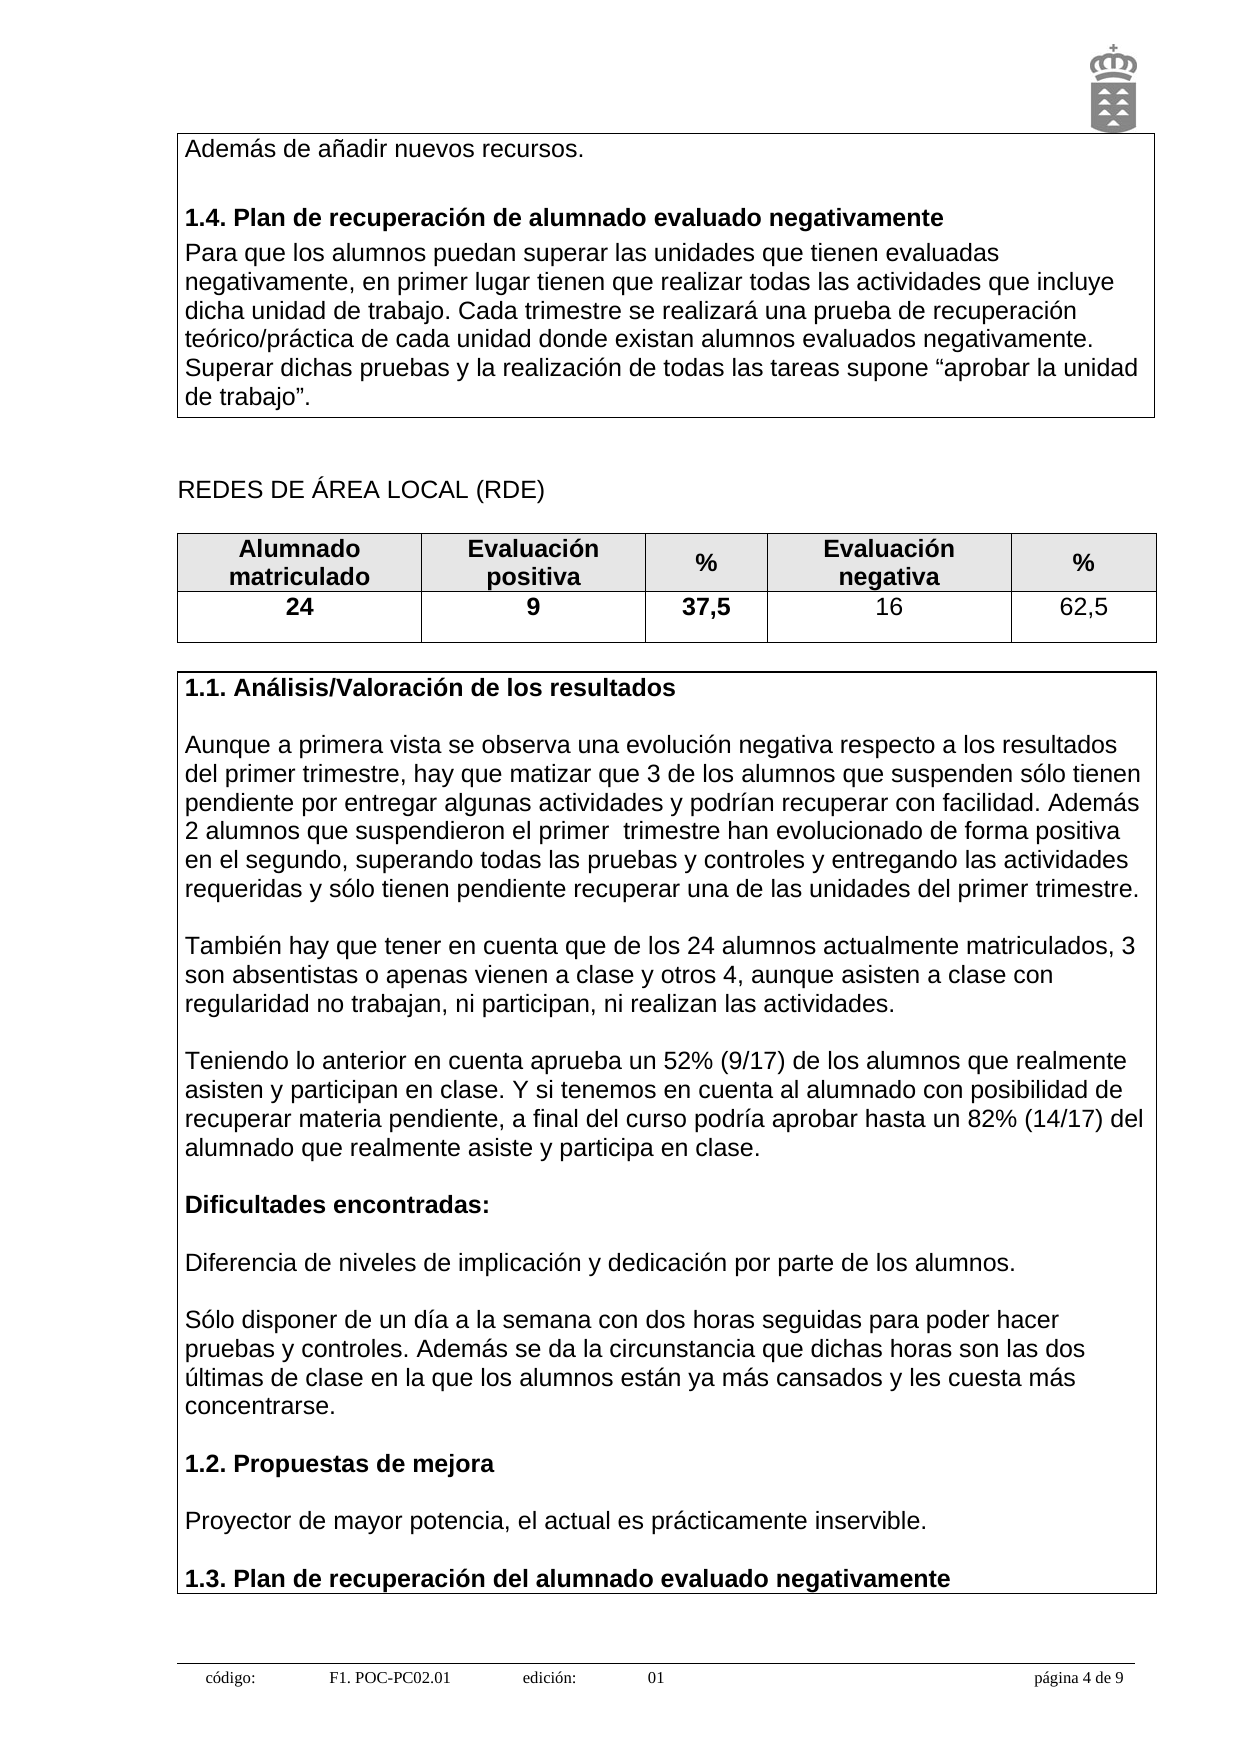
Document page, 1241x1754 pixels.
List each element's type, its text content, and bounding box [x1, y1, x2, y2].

table_header Evaluación positiva [422, 534, 645, 591]
table_header Alumnado matriculado [178, 534, 421, 591]
table_header % [646, 534, 767, 591]
table_header Además de añadir nuevos recursos. 1.4. Plan de recuperación de alumnado evaluado negativamente Para que los alumnos puedan superar las unidades que tienen evaluadas negativamente, en primer lugar tienen que realizar todas las actividades que incluye dicha unidad de trabajo. Cada trimestre se realizará una prueba de recuperación teórico/práctica de cada unidad donde existan alumnos evaluados negativamente. Superar dichas pruebas y la realización de todas las tareas supone “aprobar la unidad de trabajo”. [178, 134, 1154, 417]
picture [1090, 44, 1137, 133]
text REDES DE ÁREA LOCAL (RDE) [177, 475, 1137, 504]
table_cell 16 [768, 592, 1011, 642]
table_header Evaluación negativa [768, 534, 1011, 591]
table_header 1.1. Análisis/Valoración de los resultados Aunque a primera vista se observa una evolución negativa respecto a los resultados del primer trimestre, hay que matizar que 3 de los alumnos que suspenden sólo tienen pendiente por entregar algunas actividades y podrían recuperar con facilidad. Además 2 alumnos que suspendieron el primer trimestre han evolucionado de forma positiva en el segundo, superando todas las pruebas y controles y entregando las actividades requeridas y sólo tienen pendiente recuperar una de las unidades del primer trimestre. También hay que tener en cuenta que de los 24 alumnos actualmente matriculados, 3 son absentistas o apenas vienen a clase y otros 4, aunque asisten a clase con regularidad no trabajan, ni participan, ni realizan las actividades. Teniendo lo anterior en cuenta aprueba un 52% (9/17) de los alumnos que realmente asisten y participan en clase. Y si tenemos en cuenta al alumnado con posibilidad de recuperar materia pendiente, a final del curso podría aprobar hasta un 82% (14/17) del alumnado que realmente asiste y participa en clase. Dificultades encontradas: Diferencia de niveles de implicación y dedicación por parte de los alumnos. Sólo disponer de un día a la semana con dos horas seguidas para poder hacer pruebas y controles. Además se da la circunstancia que dichas horas son las dos últimas de clase en la que los alumnos están ya más cansados y les cuesta más concentrarse. 1.2. Propuestas de mejora Proyector de mayor potencia, el actual es prácticamente inservible. 1.3. Plan de recuperación del alumnado evaluado negativamente [178, 673, 1156, 1592]
table_cell 9 [422, 592, 645, 642]
table_cell 24 [178, 592, 421, 642]
table_header % [1012, 534, 1156, 591]
table_cell 62,5 [1012, 592, 1156, 642]
table_cell 37,5 [646, 592, 767, 642]
